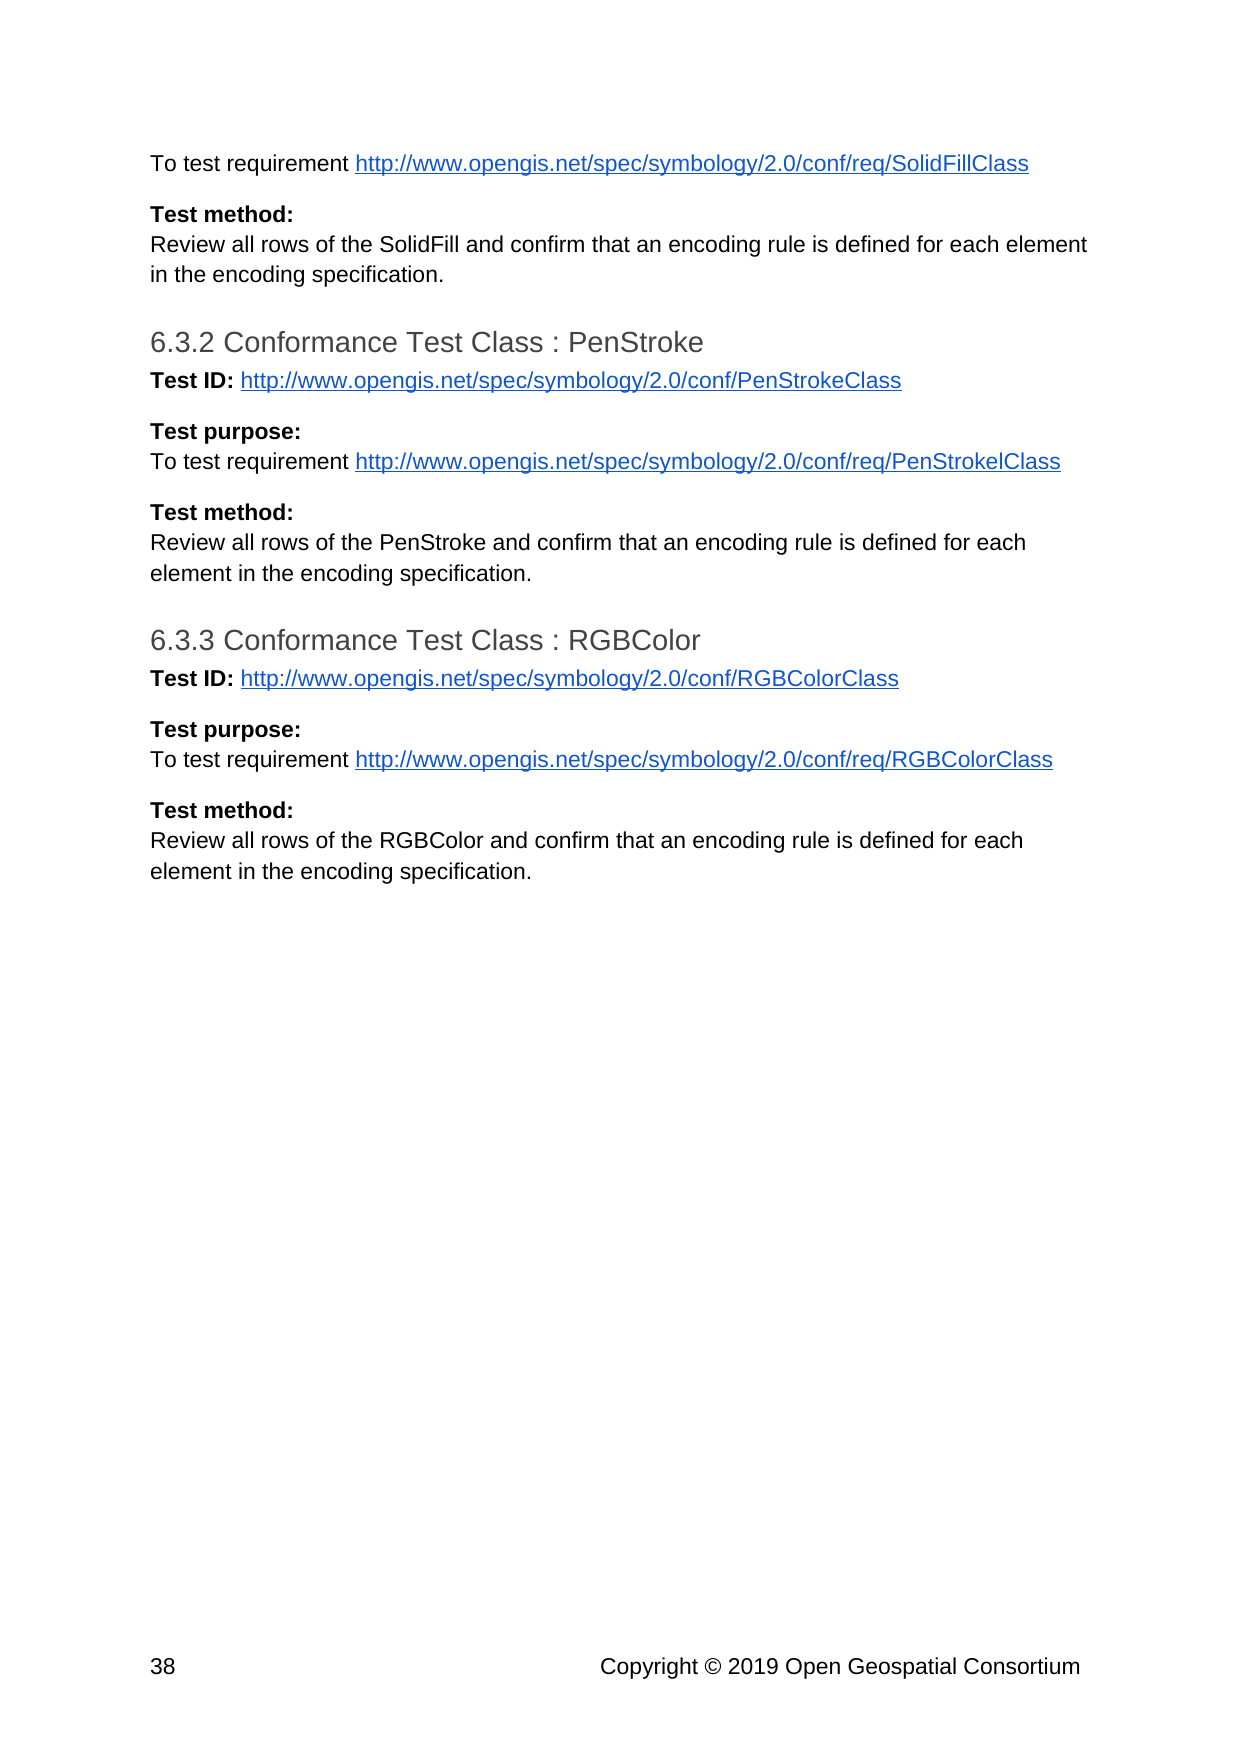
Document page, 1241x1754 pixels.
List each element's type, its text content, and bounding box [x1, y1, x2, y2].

text Test ID: http://www.opengis.net/spec/symbology/2.0/conf/RGBColorClass [150, 665, 1090, 691]
text Test purpose: To test requirement http://www.opengis.net/spec/symbology/2.0/conf/req/RGBColorClass [150, 716, 1090, 773]
subtitle ​6.3.2​ Conformance Test Class : PenStroke [150, 325, 1090, 358]
text Test method: Review all rows of the SolidFill and confirm that an encoding rule is defined for each element in the encoding specification. [150, 201, 1090, 288]
text To test requirement http://www.opengis.net/spec/symbology/2.0/conf/req/SolidFillClass [150, 150, 1090, 176]
text Test method: Review all rows of the RGBColor and confirm that an encoding rule is defined for each element in the encoding specification. [150, 797, 1090, 884]
text Test ID: http://www.opengis.net/spec/symbology/2.0/conf/PenStrokeClass [150, 367, 1090, 393]
text Test method: Review all rows of the PenStroke and confirm that an encoding rule is defined for each element in the encoding specification. [150, 499, 1090, 586]
text Test purpose: To test requirement http://www.opengis.net/spec/symbology/2.0/conf/req/PenStrokelClass [150, 418, 1090, 474]
subtitle ​6.3.3​ Conformance Test Class : RGBColor [150, 623, 1090, 657]
